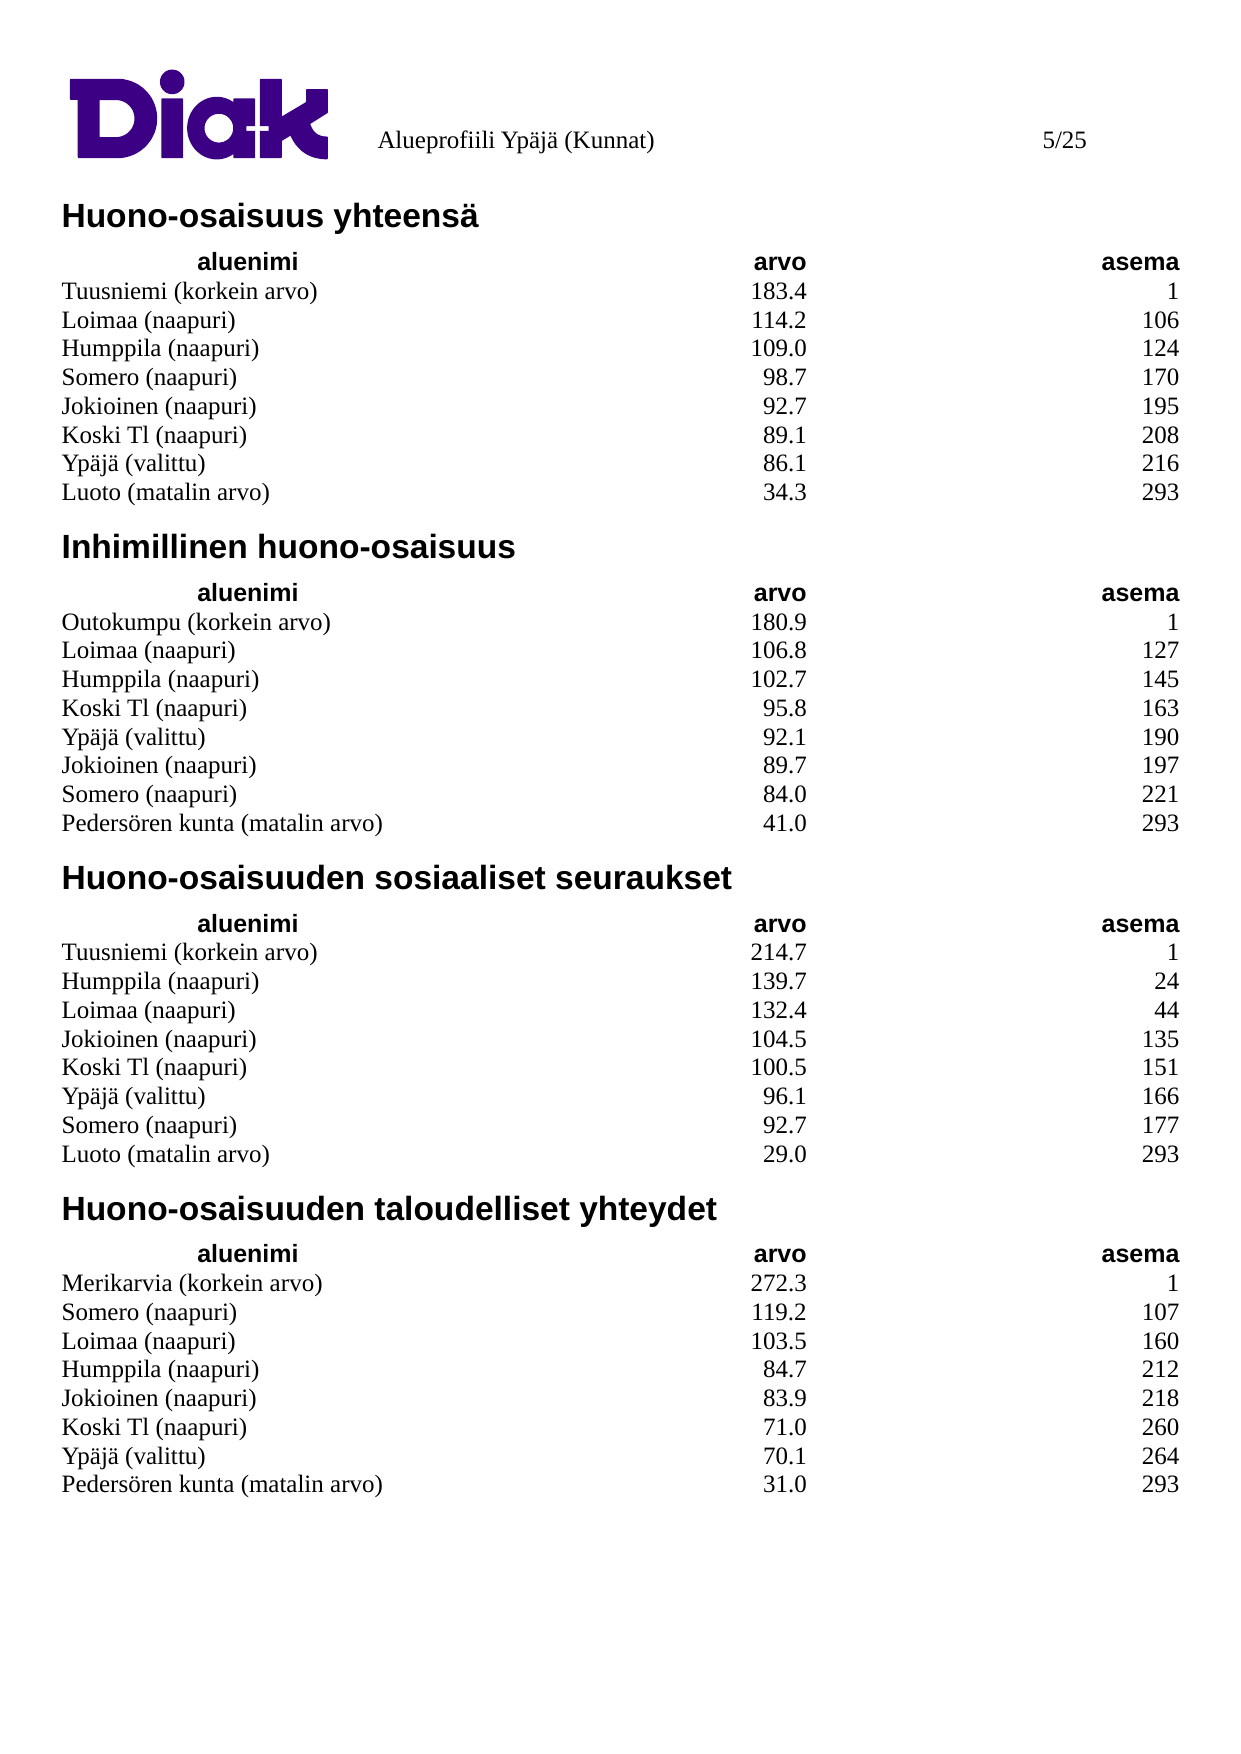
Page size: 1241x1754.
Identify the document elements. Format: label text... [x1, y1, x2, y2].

table_header asema [806, 578, 1179, 607]
table_cell Luoto (matalin arvo) [61, 1139, 434, 1167]
table_cell 24 [806, 966, 1179, 995]
subtitle Inhimillinen huono-osaisuus [61, 527, 1179, 566]
table_cell 29.0 [434, 1139, 806, 1167]
subtitle Huono-osaisuuden sosiaaliset seuraukset [61, 858, 1179, 896]
table_cell Ypäjä (valittu) [61, 1441, 434, 1469]
table_cell 84.0 [434, 779, 806, 808]
table_cell Loimaa (naapuri) [61, 1326, 434, 1354]
table_cell Merikarvia (korkein arvo) [61, 1268, 434, 1297]
table_cell 114.2 [434, 305, 806, 333]
table_cell Tuusniemi (korkein arvo) [61, 276, 434, 305]
table_header arvo [434, 1240, 806, 1268]
subtitle Huono-osaisuuden taloudelliset yhteydet [61, 1188, 1179, 1227]
table_cell 1 [806, 276, 1179, 305]
table_cell Humppila (naapuri) [61, 664, 434, 693]
table_cell 89.7 [434, 751, 806, 779]
table_cell 216 [806, 449, 1179, 477]
table_cell Jokioinen (naapuri) [61, 1024, 434, 1052]
table_cell 119.2 [434, 1297, 806, 1326]
table_cell 170 [806, 362, 1179, 391]
table_cell 218 [806, 1383, 1179, 1412]
table_cell 84.7 [434, 1355, 806, 1383]
table_cell 132.4 [434, 995, 806, 1024]
table_cell 98.7 [434, 362, 806, 391]
table_cell 96.1 [434, 1081, 806, 1110]
table_cell Pedersören kunta (matalin arvo) [61, 808, 434, 837]
table_cell Loimaa (naapuri) [61, 995, 434, 1024]
table_cell Ypäjä (valittu) [61, 722, 434, 751]
table_cell 109.0 [434, 334, 806, 362]
table_cell 83.9 [434, 1383, 806, 1412]
table_cell 1 [806, 607, 1179, 636]
table_cell Koski Tl (naapuri) [61, 420, 434, 448]
table_header arvo [434, 247, 806, 276]
table_cell 44 [806, 995, 1179, 1024]
table_cell 160 [806, 1326, 1179, 1354]
table_cell 214.7 [434, 938, 806, 966]
table_cell 70.1 [434, 1441, 806, 1469]
table_cell 106.8 [434, 636, 806, 664]
table_cell 212 [806, 1355, 1179, 1383]
table_cell 41.0 [434, 808, 806, 837]
table_cell 177 [806, 1110, 1179, 1139]
table_cell 293 [806, 1139, 1179, 1167]
table_header aluenimi [61, 909, 434, 937]
table_cell Koski Tl (naapuri) [61, 1412, 434, 1441]
table_cell 127 [806, 636, 1179, 664]
table_header aluenimi [61, 1240, 434, 1268]
table_cell 31.0 [434, 1470, 806, 1498]
table_cell 183.4 [434, 276, 806, 305]
table_cell 190 [806, 722, 1179, 751]
table_cell 92.1 [434, 722, 806, 751]
table_cell 151 [806, 1053, 1179, 1081]
table_cell Somero (naapuri) [61, 779, 434, 808]
table_cell 86.1 [434, 449, 806, 477]
table_header arvo [434, 578, 806, 607]
table_cell Ypäjä (valittu) [61, 1081, 434, 1110]
table_cell 1 [806, 1268, 1179, 1297]
table_cell Humppila (naapuri) [61, 1355, 434, 1383]
table_cell Ypäjä (valittu) [61, 449, 434, 477]
table_cell 135 [806, 1024, 1179, 1052]
table_cell 195 [806, 391, 1179, 420]
table_cell Humppila (naapuri) [61, 334, 434, 362]
table_cell 124 [806, 334, 1179, 362]
table_cell 102.7 [434, 664, 806, 693]
table_cell 293 [806, 808, 1179, 837]
table_cell 264 [806, 1441, 1179, 1469]
table_cell 272.3 [434, 1268, 806, 1297]
table_cell 34.3 [434, 477, 806, 506]
table_cell Jokioinen (naapuri) [61, 391, 434, 420]
table_cell 107 [806, 1297, 1179, 1326]
table_cell 106 [806, 305, 1179, 333]
table_cell 71.0 [434, 1412, 806, 1441]
table_cell 92.7 [434, 391, 806, 420]
table_cell Jokioinen (naapuri) [61, 1383, 434, 1412]
table_cell 100.5 [434, 1053, 806, 1081]
table_cell Outokumpu (korkein arvo) [61, 607, 434, 636]
table_header asema [806, 1240, 1179, 1268]
table_cell 95.8 [434, 693, 806, 722]
table_cell 197 [806, 751, 1179, 779]
table_cell 145 [806, 664, 1179, 693]
table_cell 103.5 [434, 1326, 806, 1354]
table_cell 166 [806, 1081, 1179, 1110]
table_cell 104.5 [434, 1024, 806, 1052]
table_cell 180.9 [434, 607, 806, 636]
table_cell 92.7 [434, 1110, 806, 1139]
table_cell 163 [806, 693, 1179, 722]
table_cell Koski Tl (naapuri) [61, 693, 434, 722]
table_cell 293 [806, 1470, 1179, 1498]
subtitle Huono-osaisuus yhteensä [61, 196, 1179, 235]
table_cell 208 [806, 420, 1179, 448]
table_header asema [806, 247, 1179, 276]
table_cell Somero (naapuri) [61, 1297, 434, 1326]
table_cell Koski Tl (naapuri) [61, 1053, 434, 1081]
table_cell 89.1 [434, 420, 806, 448]
table_cell 221 [806, 779, 1179, 808]
table_cell Jokioinen (naapuri) [61, 751, 434, 779]
table_cell 139.7 [434, 966, 806, 995]
table_cell 1 [806, 938, 1179, 966]
table_header aluenimi [61, 578, 434, 607]
table_cell Loimaa (naapuri) [61, 636, 434, 664]
table_cell Loimaa (naapuri) [61, 305, 434, 333]
table_cell Pedersören kunta (matalin arvo) [61, 1470, 434, 1498]
table_cell Luoto (matalin arvo) [61, 477, 434, 506]
table_cell Humppila (naapuri) [61, 966, 434, 995]
table_cell 260 [806, 1412, 1179, 1441]
table_header asema [806, 909, 1179, 937]
table_cell Somero (naapuri) [61, 362, 434, 391]
table_cell 293 [806, 477, 1179, 506]
table_cell Tuusniemi (korkein arvo) [61, 938, 434, 966]
table_header aluenimi [61, 247, 434, 276]
table_header arvo [434, 909, 806, 937]
table_cell Somero (naapuri) [61, 1110, 434, 1139]
